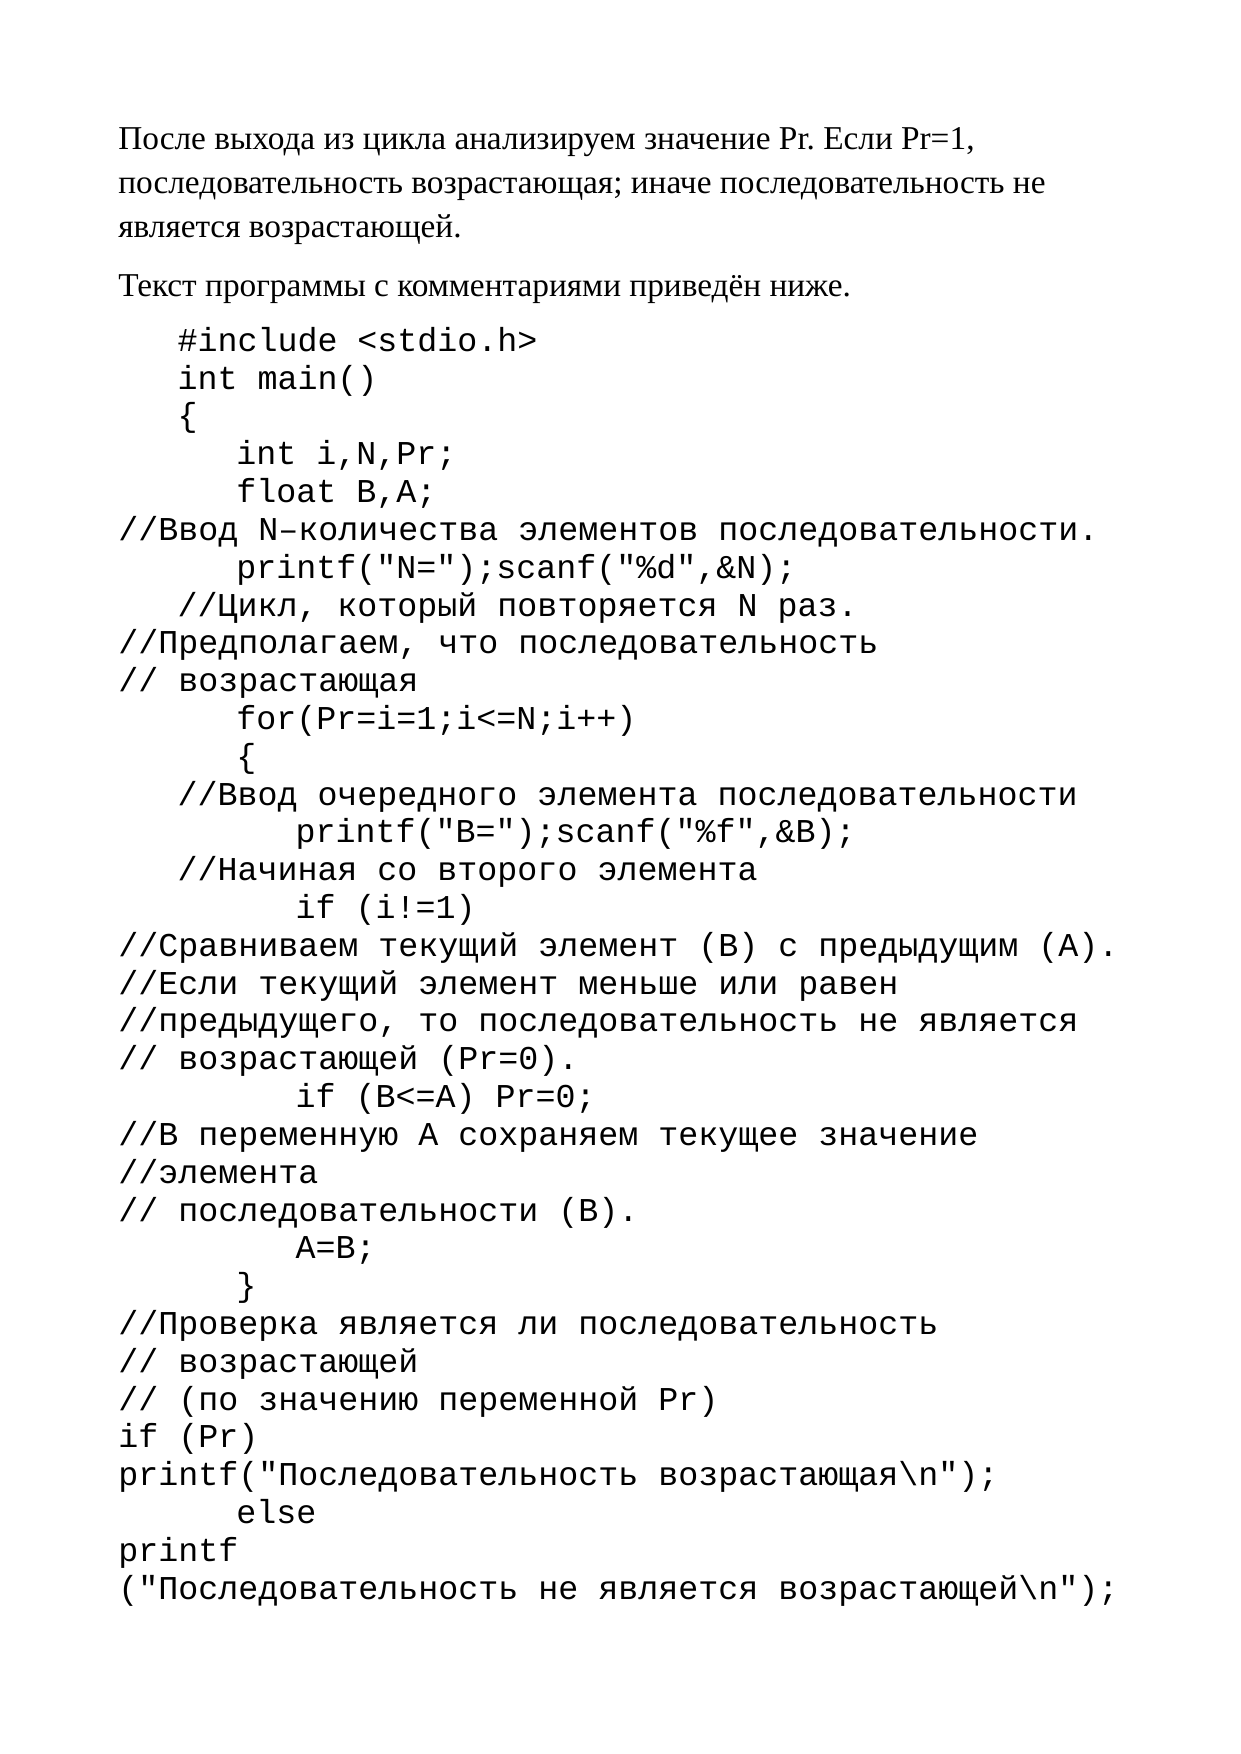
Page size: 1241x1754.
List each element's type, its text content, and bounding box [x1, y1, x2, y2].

text // возрастающей (Pr=0). [118, 1042, 1122, 1080]
text if (i!=1) [177, 891, 1122, 928]
text Текст программы с комментариями приведён ниже. [118, 265, 1122, 303]
text if (B<=A) Pr=0; [177, 1080, 1122, 1118]
text //предыдущего, то последовательность не является [118, 1004, 1122, 1042]
text // возрастающая [118, 664, 1122, 702]
text //Цикл, который повторяется N раз. [177, 588, 1122, 626]
text //Ввод очередного элемента последовательности [177, 777, 1122, 815]
text //Проверка является ли последовательность [118, 1307, 1122, 1344]
text printf("Последовательность возрастающая\n"); [118, 1458, 1122, 1496]
text A=B; [177, 1231, 1122, 1269]
text int main() [177, 361, 1122, 399]
text if (Pr) [118, 1420, 1122, 1458]
text } [177, 1269, 1122, 1307]
text { [177, 739, 1122, 777]
text for(Pr=i=1;i<=N;i++) [177, 702, 1122, 739]
text int i,N,Pr; [177, 437, 1122, 475]
text //Начиная со второго элемента [177, 853, 1122, 891]
text else [177, 1496, 1122, 1533]
text // последовательности (B). [118, 1193, 1122, 1231]
text ("Последовательность не является возрастающей\n"); [118, 1571, 1122, 1609]
text #include <stdio.h> [177, 323, 1122, 361]
text После выхода из цикла анализируем значение Pr. Если Pr=1, последовательность возрастающая; иначе последовательность не является возрастающей. [118, 118, 1122, 244]
text printf("N=");scanf("%d",&N); [177, 550, 1122, 588]
text printf("B=");scanf("%f",&B); [177, 815, 1122, 853]
text { [177, 399, 1122, 437]
text float B,A; [177, 475, 1122, 513]
text // возрастающей [118, 1344, 1122, 1382]
text printf [118, 1533, 1122, 1571]
text //Ввод N–количества элементов последовательности. [118, 513, 1122, 550]
text //Сравниваем текущий элемент (B) с предыдущим (A). [118, 928, 1122, 966]
text //В переменную A сохраняем текущее значение //элемента [118, 1118, 1122, 1193]
text // (по значению переменной Pr) [118, 1382, 1122, 1420]
text //Предполагаем, что последовательность [118, 626, 1122, 664]
text //Если текущий элемент меньше или равен [118, 966, 1122, 1004]
